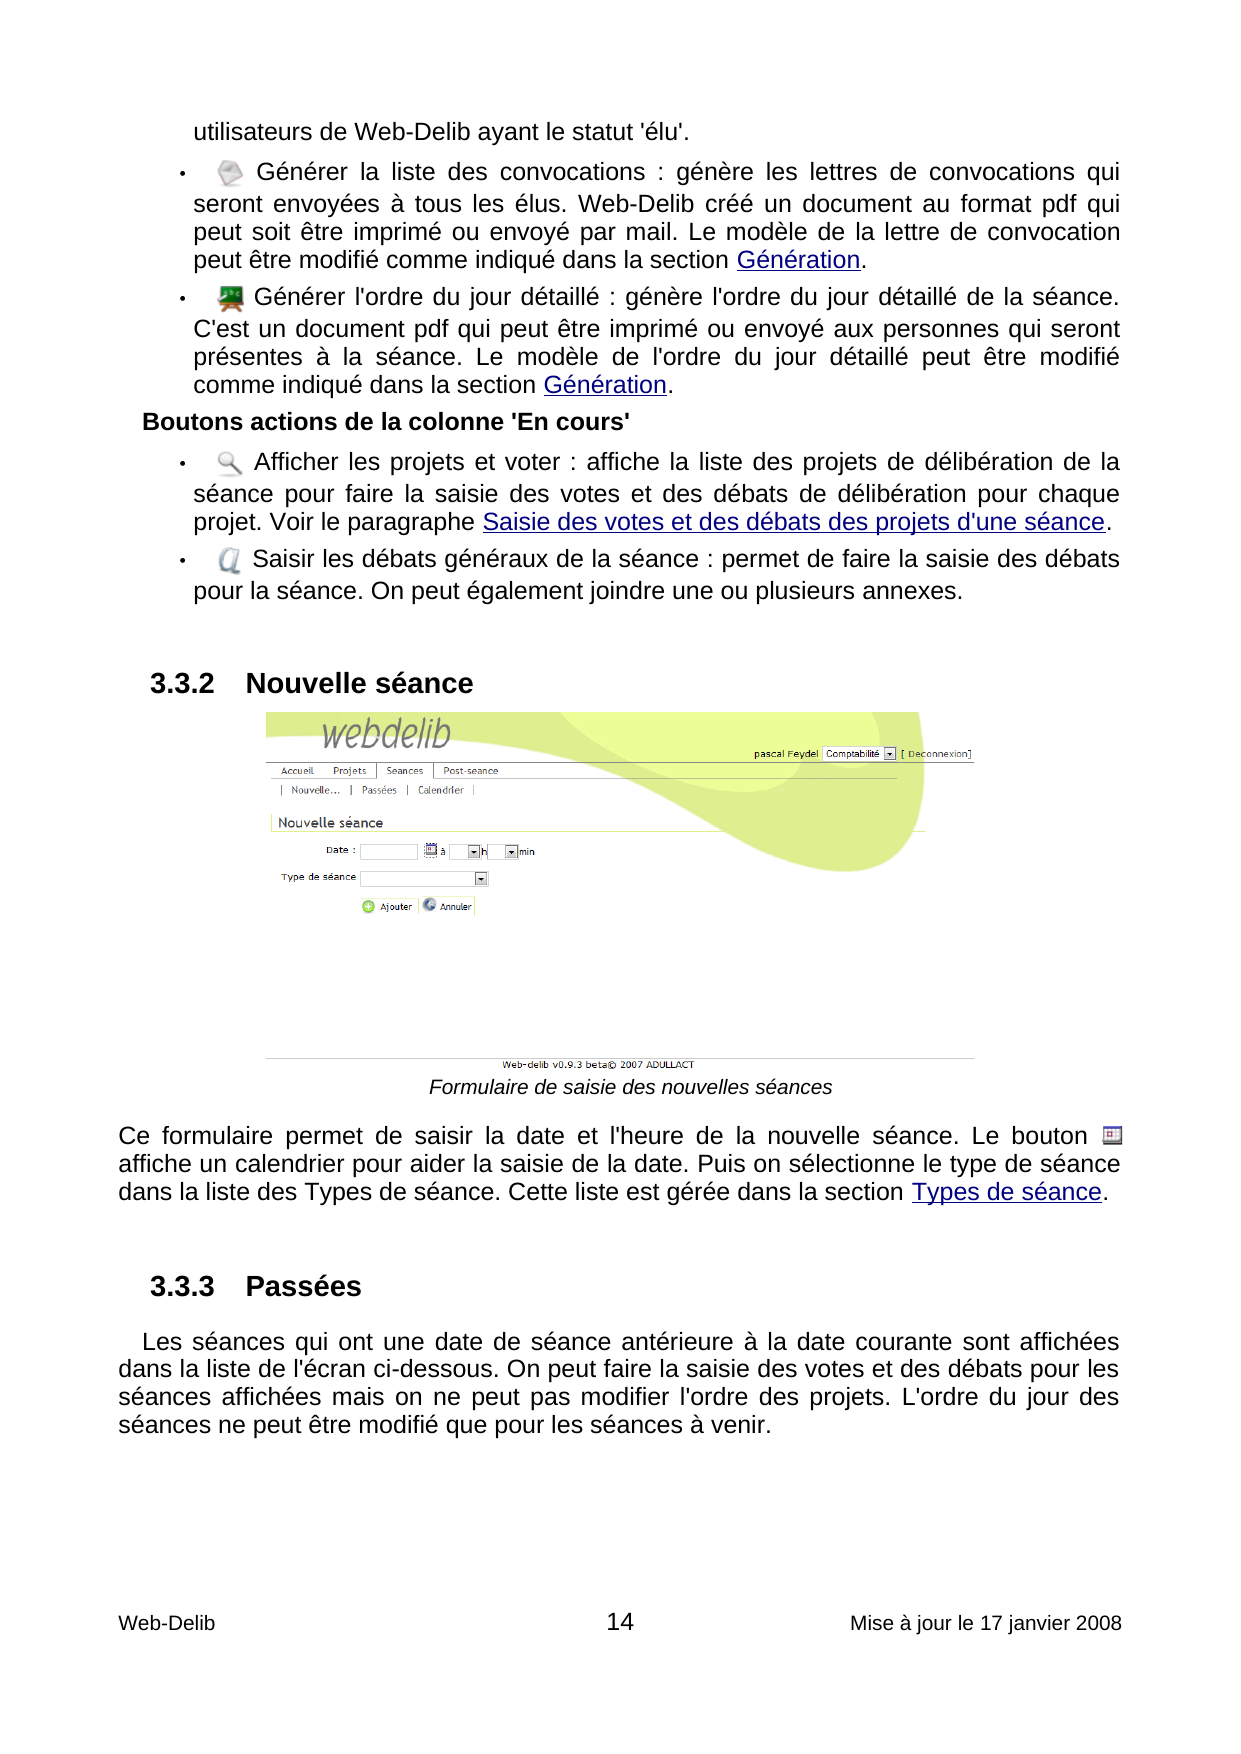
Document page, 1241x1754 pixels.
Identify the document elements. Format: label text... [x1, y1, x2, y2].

list Générer la liste des convocations : génère les lettres de convocations qui seront envoyées à tous les élus. Web-Delib créé un document au format pdf qui peut soit être imprimé ou envoyé par mail. Le modèle de la lettre de convocation peut être modifié comme indiqué dans la section Génération. [156, 158, 1122, 271]
text Boutons actions de la colonne 'En cours' [118, 408, 1122, 436]
picture [265, 712, 975, 1076]
picture [216, 450, 245, 478]
text Les séances qui ont une date de séance antérieure à la date courante sont affichées dans la liste de l'écran ci-dessous. On peut faire la saisie des votes et des débats pour les séances affichées mais on ne peut pas modifier l'ordre des projets. L'ordre du jour des séances ne peut être modifié que pour les séances à venir. [118, 1327, 1122, 1439]
list Saisir les débats généraux de la séance : permet de faire la saisie des débats pour la séance. On peut également joindre une ou plusieurs annexes. [156, 545, 1122, 603]
subtitle Passées [118, 1270, 1122, 1303]
text Formulaire de saisie des nouvelles séances [118, 724, 1122, 1098]
list Générer l'ordre du jour détaillé : génère l'ordre du jour détaillé de la séance. C'est un document pdf qui peut être imprimé ou envoyé aux personnes qui seront présentes à la séance. Le modèle de l'ordre du jour détaillé peut être modifié comme indiqué dans la section Génération. [156, 283, 1122, 396]
picture [216, 547, 245, 575]
text Ce formulaire permet de saisir la date et l'heure de la nouvelle séance. Le bouton affiche un calendrier pour aider la saisie de la date. Puis on sélectionne le type de séance dans la liste des Types de séance. Cette liste est gérée dans la section Types de séance. [118, 1122, 1122, 1206]
list Afficher les projets et voter : affiche la liste des projets de délibération de la séance pour faire la saisie des votes et des débats de délibération pour chaque projet. Voir le paragraphe Saisie des votes et des débats des projets d'une séance. [156, 448, 1122, 533]
picture [216, 160, 245, 188]
picture [216, 285, 245, 313]
picture [1102, 1126, 1123, 1146]
list utilisateurs de Web-Delib ayant le statut 'élu'. [156, 118, 1122, 146]
subtitle Nouvelle séance [118, 667, 1122, 700]
